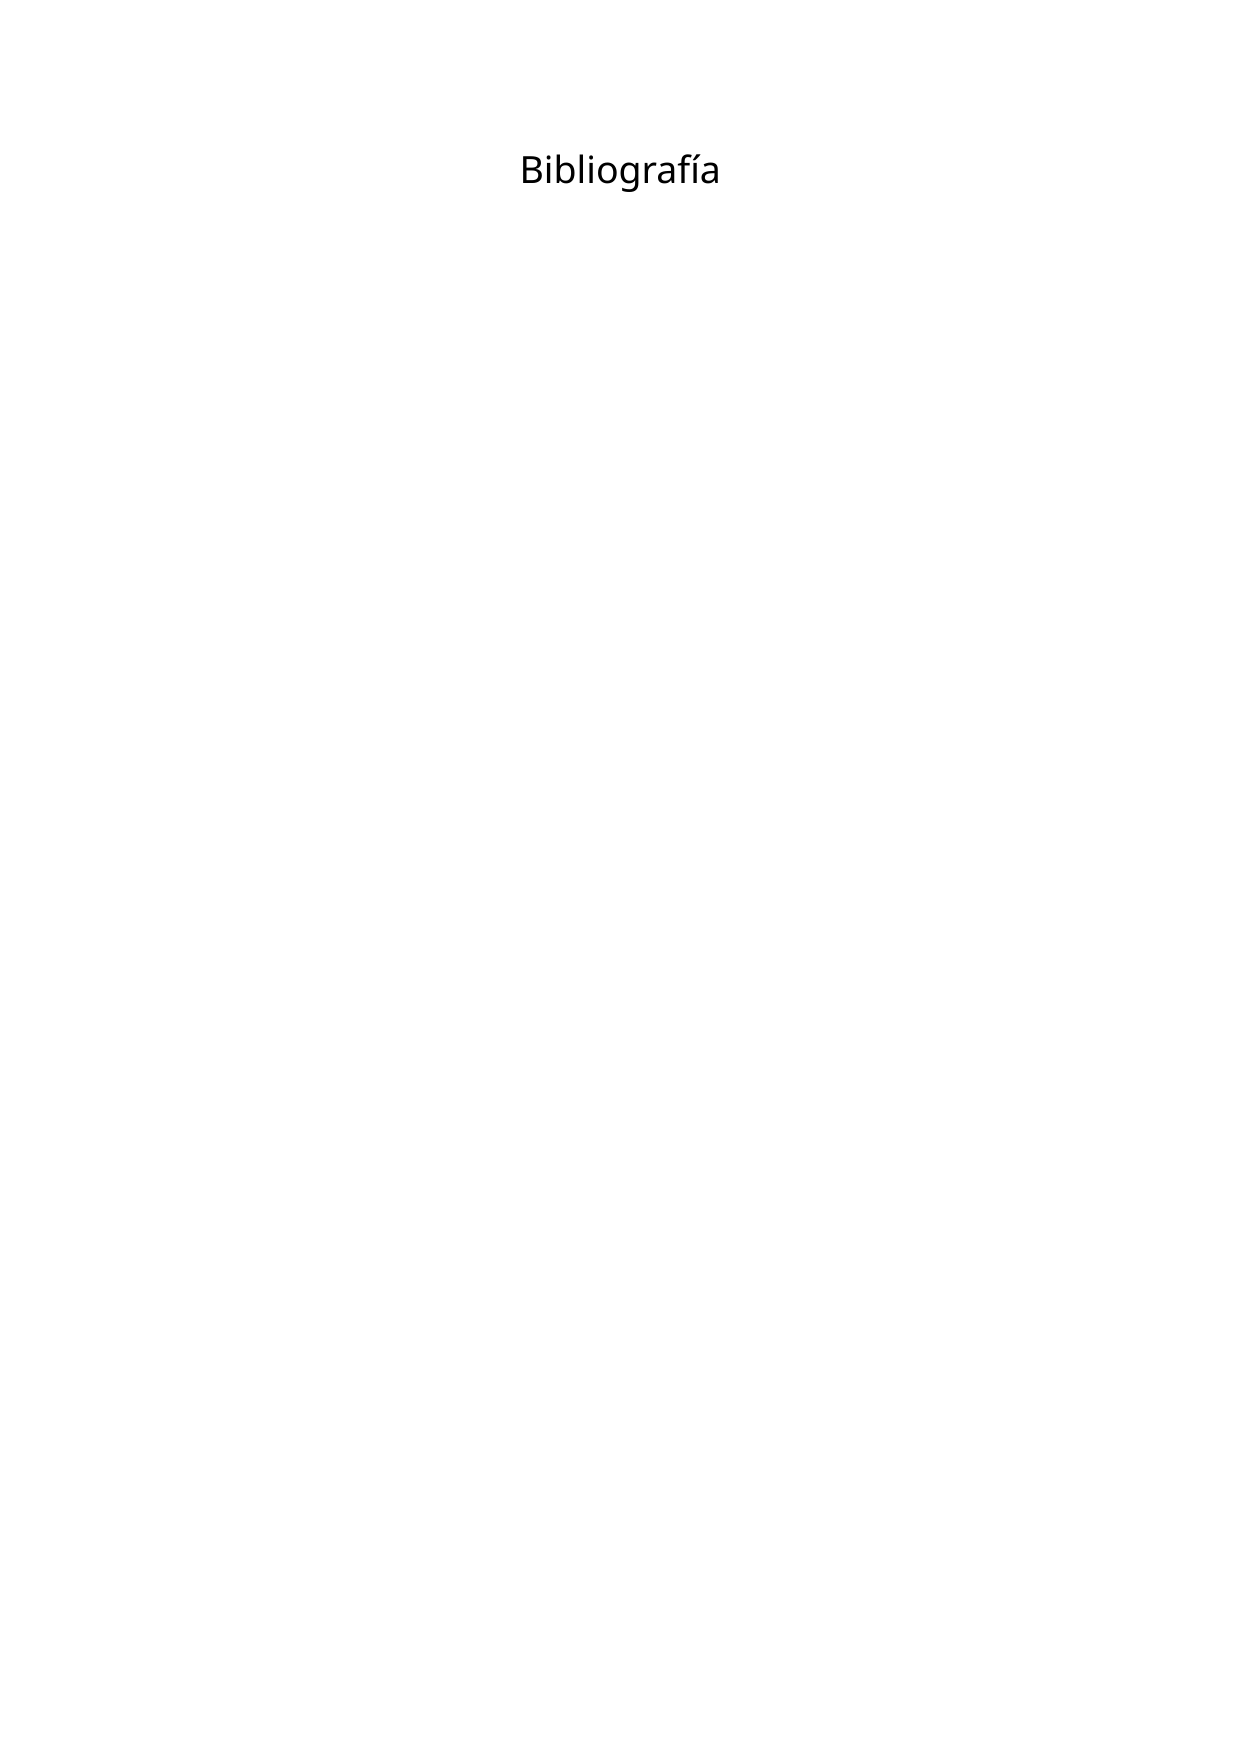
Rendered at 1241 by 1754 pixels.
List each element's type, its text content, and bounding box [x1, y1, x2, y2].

subtitle Bibliografía [118, 143, 1122, 194]
